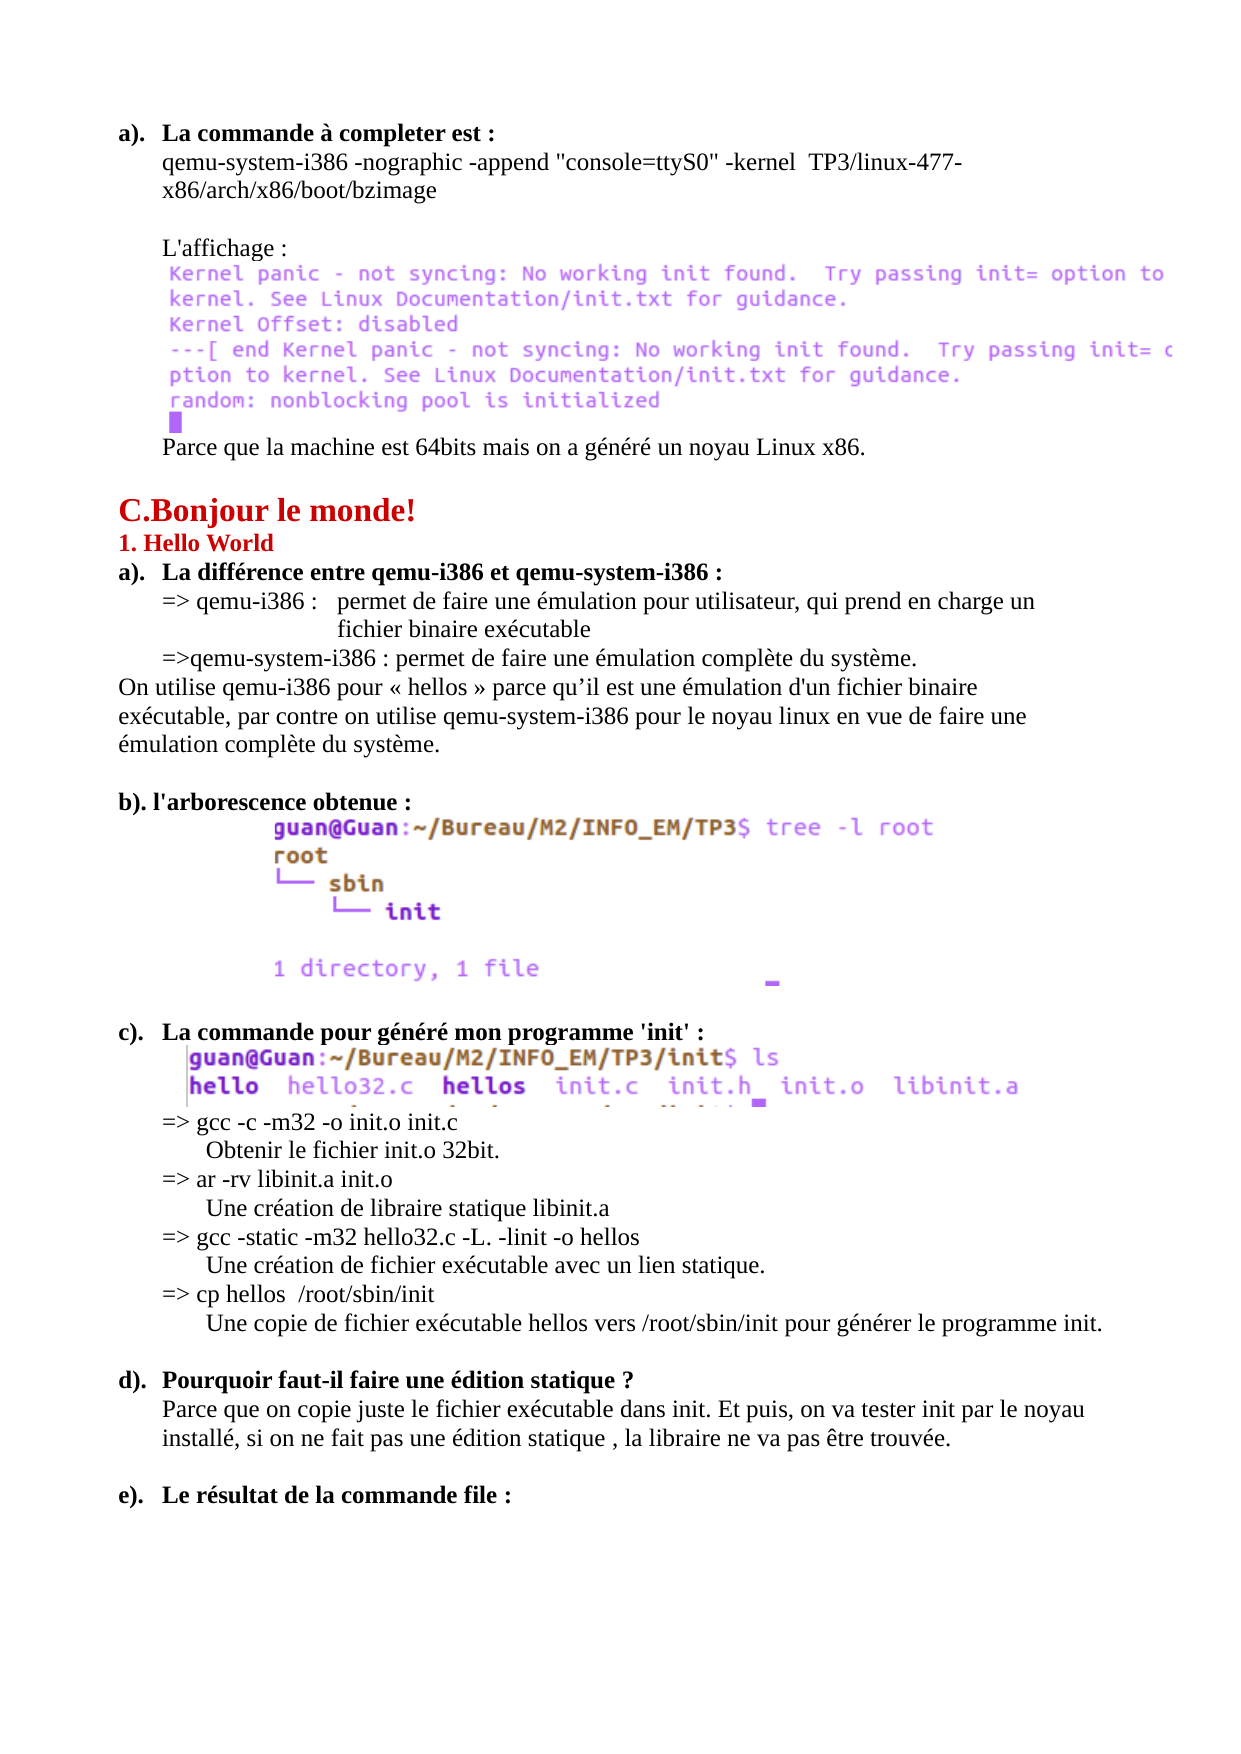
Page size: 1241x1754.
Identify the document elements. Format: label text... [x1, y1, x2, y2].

text c). La commande pour généré mon programme 'init' : [118, 1017, 1122, 1046]
text C.Bonjour le monde! [118, 490, 1122, 528]
text 1. Hello World [118, 528, 1122, 557]
text d). Pourquoir faut-il faire une édition statique ? [118, 1365, 1122, 1394]
text => gcc -static -m32 hello32.c -L. -linit -o hellos [118, 1222, 1122, 1250]
text => ar -rv libinit.a init.o [118, 1164, 1122, 1193]
picture [186, 1045, 1054, 1107]
text qemu-system-i386 -nographic -append "console=ttyS0" -kernel TP3/linux-477- x86/arch/x86/boot/bzimage [118, 147, 1122, 204]
text => cp hellos /root/sbin/init [118, 1279, 1122, 1308]
text Une création de libraire statique libinit.a [118, 1193, 1122, 1222]
text exécutable, par contre on utilise qemu-system-i386 pour le noyau linux en vue de faire une [118, 701, 1122, 729]
text e). Le résultat de la commande file : [118, 1480, 1122, 1509]
text Parce que la machine est 64bits mais on a généré un noyau Linux x86. [118, 262, 1122, 461]
text => qemu-i386 : permet de faire une émulation pour utilisateur, qui prend en charge un fichier binaire exécutable [118, 586, 1122, 643]
text On utilise qemu-i386 pour « hellos » parce qu’il est une émulation d'un fichier binaire [118, 672, 1122, 701]
text Obtenir le fichier init.o 32bit. [118, 1135, 1122, 1164]
text Parce que on copie juste le fichier exécutable dans init. Et puis, on va tester init par le noyau installé, si on ne fait pas une édition statique , la libraire ne va pas être trouvée. [118, 1394, 1122, 1452]
text =>qemu-system-i386 : permet de faire une émulation complète du système. [118, 643, 1122, 672]
picture [168, 261, 1173, 433]
text Une copie de fichier exécutable hellos vers /root/sbin/init pour générer le programme init. [118, 1308, 1122, 1337]
picture [274, 815, 966, 986]
text L'affichage : [118, 233, 1122, 262]
text a). La différence entre qemu-i386 et qemu-system-i386 : [118, 557, 1122, 586]
text => gcc -c -m32 -o init.o init.c [118, 1046, 1122, 1135]
text Une création de fichier exécutable avec un lien statique. [118, 1250, 1122, 1279]
text b). l'arborescence obtenue : [118, 787, 1122, 816]
text a). La commande à completer est : [118, 118, 1122, 147]
text émulation complète du système. [118, 729, 1122, 758]
